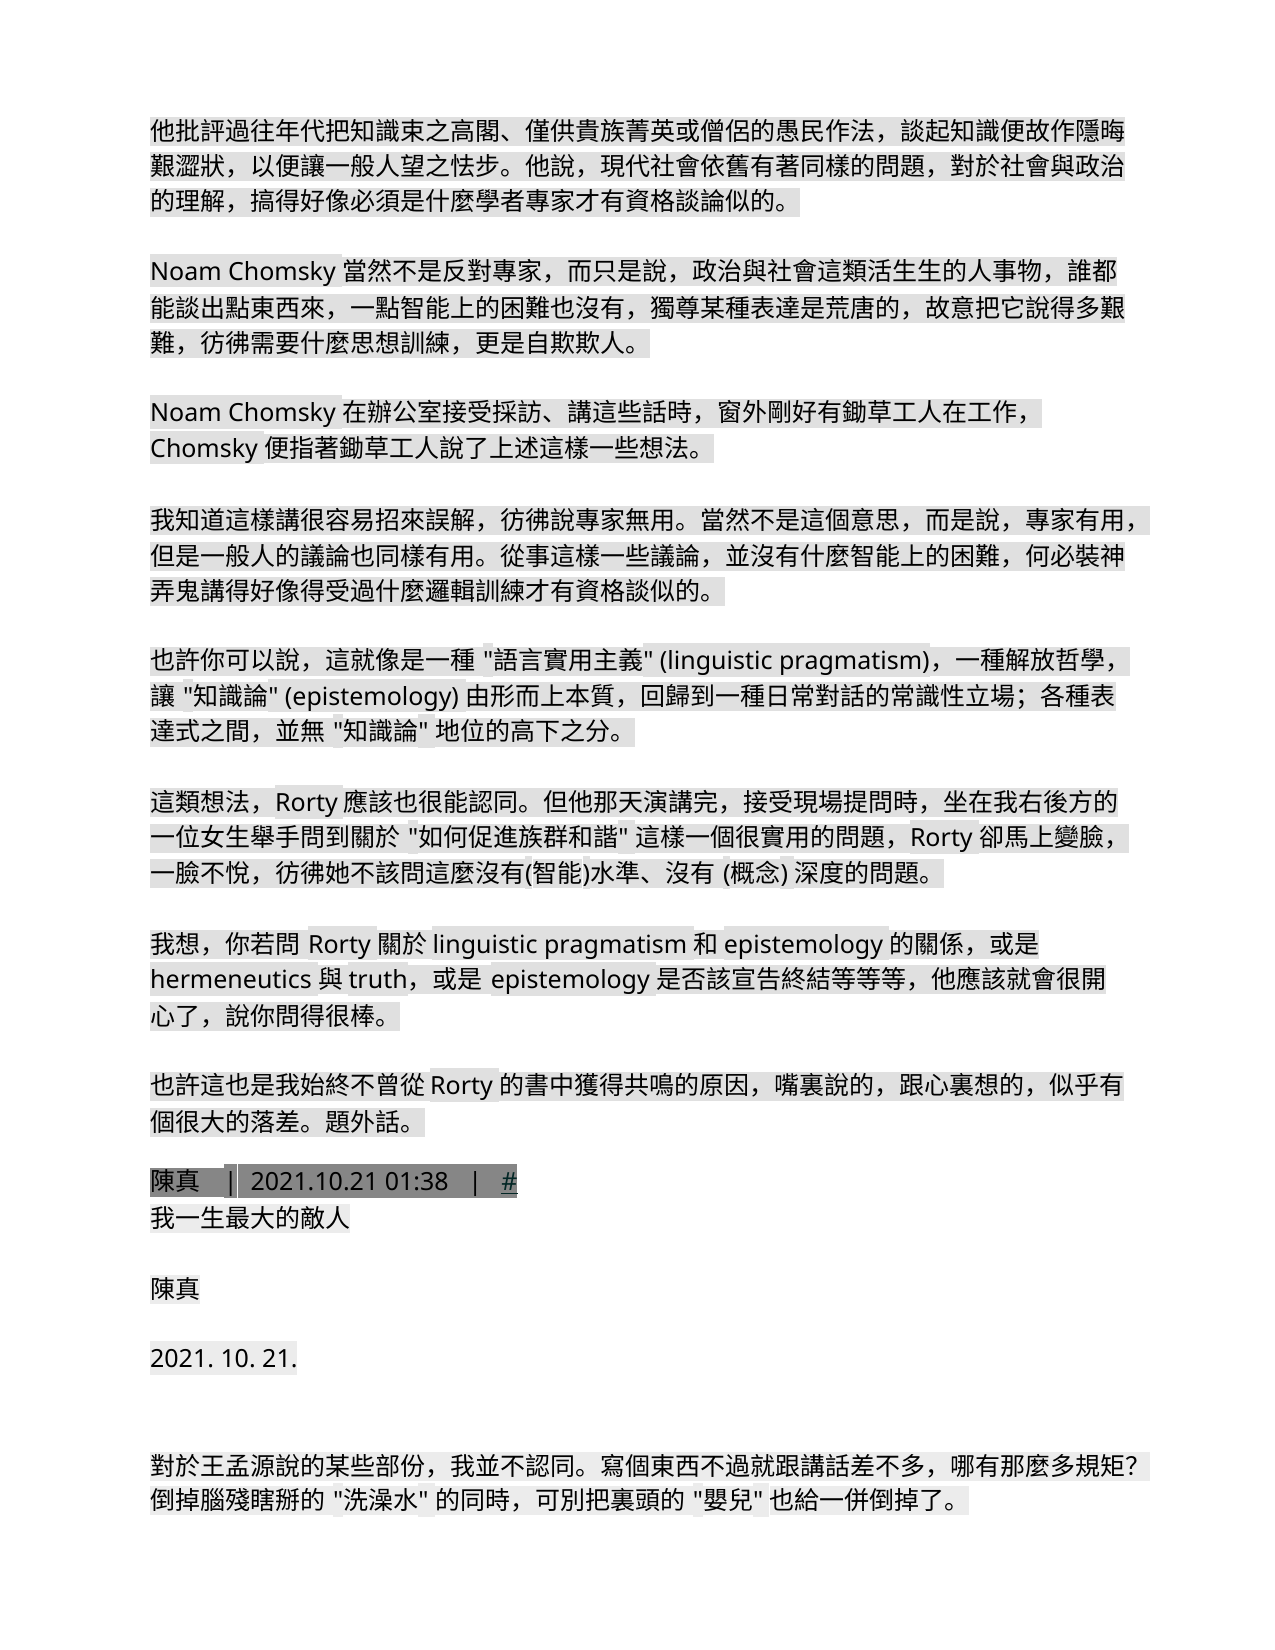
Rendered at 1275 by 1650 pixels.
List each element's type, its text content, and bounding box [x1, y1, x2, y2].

text 我一生最大的敵人 陳真 2021. 10. 21. 對於王孟源說的某些部份，我並不認同。寫個東西不過就跟講話差不多，哪有那麼多規矩？倒掉腦殘瞎掰的 "洗澡水" 的同時，可別把裏頭的 "嬰兒" 也給一併倒掉了。 就先這麼說吧。今天，如果我們是在進行一種 "學術性" 的哲學論證，那似乎就跟數學與邏輯幾乎沒兩樣了。但是，"幾乎" 沒兩樣，實際上還是兩樣，兩種截然不同的思維。一是演繹，一是推論或論證，差之毫釐，失之千里；演繹世界是沒有思考空間的，何況議論。 但是，那些真正偉大的哲學 (或說思想)，卻非如此，既非演繹，亦非推論與論證，當然，它也不是什麼意識流。許多時候，它比較像是一種描述，就像博物館解說員或傳教士那樣(維根斯坦對自己的哲學屬性的比喻)，透過各種隱喻、例子、想像或笑話等等等，以一種破破碎碎、片片斷斷的方式，進行描述與說服的工作，讓人們獲得一種觀看世界的 "眼光" (a way of seeing)，而非獲得某種特定觀點或意見。 更多時候，維根斯坦認為自己的千萬字哲學筆記不過就只是一個關乎 "個人痛苦" 的 "日記"。你想，哪個傻蛋寫日記會採取什麼推理與幾段式論證？ 一，明白了邏輯演繹。二，明白了哲學或思想之描述性與詩一般的隱喻屬性。三，明白了某種所謂學術語言(例如某些社會科學或分析性哲學) 的 "非因果關係性" 推論之論證 (argument)方式。四，明白了自然科學例如醫學、化學之歸納式實證方式(不必然為因果關係)。那麼，五呢？關於人事物的表達式呢？當然是一、二、三、四統統都行，anything goes！倘若硬要說只能採取哪一種表達式，那真的很反智，很荒唐。 其中，在我看來，理性程度最低，卻又往往自以為陳述了 "真理" 的一種表達式，便是第三種。簡單說就是論述兮兮。真的是傻到爆，因為實際上他根本不需要跑那些無謂的SOP(of Arguments)，照樣也能把想法說出來，而且能說得更多、更好且更具內涵。 許多時候，這樣一種論證方式不但不必要，甚且不可能，因為它背後儼然預設了一整套既定的假設，認定研究對象是一種線性的東西，而且就像火車車廂那樣，一節接一節。 但是，真理(truth)也好，真實(reality)也罷，恐怕不是長得像香腸那樣一條一條，更不用說往往深刻幽微難以言喻的思想，怎麼會長得一條一條的呢？上帝有這麼無能嗎？而且還很乖哦，每一條真理香腸之間，居然還互相約定好，採用某種通關密碼式的關係給連結起來。這樣一種世界觀或真理觀，我無法想像它會是真實的。 有些話寫過無數遍，我也不好意思再重覆講。簡單這麼說，概念是個網，是個家族，往無數不同方向交錯縱橫。真理或真實並不是長成一條一條像香腸的模樣。那比較像是一種自欺欺人的假設，透過某種幼稚的所謂推論，讓自己以為自己彷彿真的懂了什麼或發現了什麼。 傅科的歷史分析應該還頗具啟發性吧？但是你看，它跳躍，破碎而獨斷，哪需要什麼嚴謹的什麼幾段式論證？你看維根斯坦很推崇的"西方的沒落" (The Decline of the West)一書，Spengler 就像在訴說一個童話故事那樣，情節與情節之間，並非依據什麼幾段式論證而產生。 從另一個顯而易見的角度來看也一樣，那樣一種論證，不但不必要，甚且不可能。比方說，做為一個某種世界的 "圈內人"，你所理解的圈內人事物，難道真的是傻到從論證而來？那是 "人工腦" 的運作方式，不是人腦。 就比方說你談你的家人或小孩或親友們，在這個 "圈子" 中，你的一切 "知識" 或 "信念" (belief)，難道是從論證而來？而非透過漫長豐富的 "親知" 所得與經驗、證詞與直覺？ 特別是所謂政治，無非就是關乎世上一切人事物的總和，往往就像一種道德陳述或美學 "命題"，許多時候它甚至是一種命令句，表達一種願望，一種期待，乃至一種情緒或情感。 我並不是說那樣一種關於政治或社會的所謂論述(亦即第三種表達式)全然不可行。我只是說它理性程度並不高，而且往往難以適用活生生的世界，許多時候感覺真的是很傻逼。並不是因為說它說錯了什麼，而是因為那真的很傻，很幼稚；把想說的話，像個傻逼似的，故意繞一大圈，然後再裝模作樣地講出來，做出驚訝狀，彷彿經此一論證，經此繞一大圈，還真的 "發現" 了什麼似的。 其實你什麼也沒發現，你只是把早已存在的一己結論，裝神弄鬼地重新再說一遍而已。 曾經有個人去買鞋，忘了帶把尺，居然還跑回家拿。其實，他只要帶著自己的 "腳" 去買鞋就行了，但他卻硬要回家拿尺。事實上，他只需直接穿上鞋子試一試就行了，不需要先量一下尺寸，然後再根據尺寸來 "推論" 或 "論證" 出哪雙鞋才是 "真理"。 這些事說來話長，關乎某種語言的實證性，非常複雜，難以言盡。有興趣者，不妨參考Peter Winch 的書。 簡單說，表達式本身是無辜的，但是，什麼樣的 "語言"，就適用於什麼樣的世界；什麼樣的表達，就能說出何種屬性的想法。 表達式本身無辜，許多時候是關乎表達式的誤用。精神醫學也常有類似問題，明明是虛無飄渺的心靈概念與人際幽微，或是明明是具有實證意義的一個活生生的大腦與人體，卻引用不恰當的表達式，把生命與心靈之靈活豐盛與複雜及不可知，講得好像只是在談論一個手錶似的，滴滴答答根據某個機械原理在運作。 我對那些論述兮兮卻又不過只是不斷自我引用的所謂論證，總覺得很可笑，真的是傻到爆！那就好像十七世紀法國劇作家莫里哀(Molière) 的一齣戲所嘲笑的：一群醫生考官問考生說："請問安眠藥為何能讓人入睡啊？" 考生回答說："因為它會產生安眠作用啊。" 考官聽了很滿意，齊聲高歌說："答得好啊！答得妙！歡迎歡迎，歡迎加入醫界的行列！" 越說越遠了，回歸正題。 套句 "很維根斯坦" 的話來說，有多少種活著的方式，就有多少種表達式。如果說我這一生曾經企圖想要捍衛一些什麼，那麼，這就是了。如果我這一生，經常想要鬥爭一些什麼，那就是各種冒牌的、誤用與濫用的表達式。 對我來說，這很重要。也許那是因為身為一種異類，我對於存在的方式與空間特別在意；我若不被允許那樣說，那就意味著我根本也不被允許那樣活。鎖定某種表達式是很荒唐的。不但荒唐，而且卑鄙；不但卑鄙，而且低能。 希望有人能聽懂我對世界在咆哮一些什麼。如果不懂，不一定是因為你很笨，也許是因為 "你" 根本無此需求。 說穿了，一切文字都該有個主人，就連一道邏輯上必然成立的數學式子也該有個敘述它的主人。我沒法想像一道 "無主的" 命題或表達式。 齊克果講過一個例子，大約是說有個精神病人從 "瘋人院" 裏翻牆逃出，在街上走著，很怕被人發現他不正常又把他抓回去，於是盡量想表現得很正常。他心裏想，為了避免被人發現，我絕不能講出一些不正確的事，我得講出事實才行。 於是，當他看到地上有一顆球，靈機一動，於是逢人就大喊說："碰！地球是圓的！" "碰！地球在這裏！" "碰！地球是圓的！" 嘿嘿嘿，這下子沒有人能發現我腦子有病了吧。 他講的是事實沒錯，地球是圓的。地球當然在這裏，要不然要在哪裡？問題是，你光講出事實沒有用；當你對某個事實講個不停時，那不是發神經嗎？ 這故事告訴我們，光是說出事實沒有用，重要的是意義何在，而非事實本身。 齊克果有句話我很喜歡，維根斯坦也很喜歡。齊克果說："世上沒有真理，直到它被我所認知。" 重點就在於這個 "我" 字。什麼真理都一樣，得有個主人，你得跟你的語言文字或思想 "發生關係" 才行。 簡單說，我就是我的話語，我就是我的哲學，我就是我的電影，我就是我的政治。尼采說，"所有哲學全是自傳"。一如維根斯坦所說，"惟有回到家的人，才能說出真理"。"回到家" 差不多就是指的 "活出某種世界"；惟有當你活出那樣的世界，然後你才有可能說出關乎那個世界的真理，說出關乎那個世界的語言。 這時候，一切話語文字或思想方才取得它應有的意義，否則其實就只是像那個逢人不斷訴說 "碰！地球是圓的！" 的病人那樣，不知所云。表面上，我們彷彿聽得懂他在說什麼，但實際上卻缺乏意義。 這類話題，心之所繫，永遠講不完，只能打住。而且，當話語性質不對，難以言宣。 總之，胡說八道的人有福了，天國是他們的。我不為傳播真理而來，而為胡說八道而來。我不知道真理是什麼，也不怎麼感興趣，但我對於 "如何" 親近它感覺有點意思。 就跟鬼一樣，我無意於訴說任何一隻鬼，但我總想弄清楚鬼魂的世界，找到一把可以與之親近的鑰匙。 詩般語言，知者無罪，不知者方才有罪；把詩詞、把胡說八道、把浮想聯翩當成呈堂證供，是會讓法官抓狂的。那是政客的玩法，不是詩人的原罪。 Emir Kusturica 說，他 "這輩子最大的敵人就是naturalism"。什麼是naturalism？簡單說就是把原本幽微難測、混沌說不清的，講得滴滴答答，講得纖毫畢露，講得好像真的一樣。 此言甚是，我心亦然。 [150, 1198, 1125, 1552]
text 陳真 | 2021.10.21 01:38 | # [150, 1162, 1125, 1198]
text 我一生最大的敵人(2)：捍衛常識與日常語言 陳真 2021. 10. 22. 系上有一年邀請 Richard Rorty 來演講，大概差不多20年前了。Rorty 是當代美國最著名的哲學家之一(2007年過世)，聽眾很多，塞爆劍橋某個可以容納近千人的大講堂。我因為晚到，被迫只好坐到第一排。近距離觀看一個人的微妙神情，比起閱讀對方寫的東西，許多時候似乎更能了解其人其思。 那天演講，他講了些什麼我不太記得了，好像是講後現代、後哲學之類。但我記得他講到Peter Singer的 "動物解放" 一書，"面露不屑" 地說 (我坐第一排，所以他的表情我看得很清楚)，他認為Peter Singer做那些有關動物權或動物福利的 "論證" 並沒有什麼說服力。Rorty說，說服他的，並不是那些空洞貧乏的理性論證，而是Singer書中那些動物受苦的可悲圖片。 表面上，Rorty 的許多想法跟我十分接近，但我事實上完全沒有受到他任何一絲的影響。雖然我們不是什麼英雄，但也只能說是 "所見略同"，同樣都是從維根斯坦那邊受到某種啟發，比方說 "意義即使用"，反對本質論、基礎論；語言只要能說得通就好，有用最重要；用途之所在，意義之所在。 簡單說，不管有多少種表達式，日常語言最重要；只要會講話，就會寫東西，表達並不難，哪需要什麼幾段式推論？太矯情了吧？我寫這些通俗文字寫這麼多，別說什麼三段推論，就連一段也沒有。許多時候，我都是直接開示比較快，畢竟我對於政治與社會所知之一切，從來都不是什麼邏輯推論而來。這跟邏輯推論根本扯不上關係。 至於所謂思想或哲學，最終也不過就只是回到一種常識性的立場，而不是依據什麼玄妙艱澀的邏輯結構或形而上本質來形成一個個信念。 Noam Chomsky 的 "學術思想" 夠艱深了吧。論智能，羅素與維根斯坦及愛因斯坦以來，恐怕無出其右。但他說，他很訝異一般人居然連足球比賽那麼複雜的規則都能侃侃而談。他說，評論政治或理解國際局勢，所需要的智能或表達能力，絕不會比理解足球賽規則更艱難。 他批評過往年代把知識束之高閣、僅供貴族菁英或僧侶的愚民作法，談起知識便故作隱晦艱澀狀，以便讓一般人望之怯步。他說，現代社會依舊有著同樣的問題，對於社會與政治的理解，搞得好像必須是什麼學者專家才有資格談論似的。 Noam Chomsky 當然不是反對專家，而只是說，政治與社會這類活生生的人事物，誰都能談出點東西來，一點智能上的困難也沒有，獨尊某種表達是荒唐的，故意把它說得多艱難，彷彿需要什麼思想訓練，更是自欺欺人。 Noam Chomsky 在辦公室接受採訪、講這些話時，窗外剛好有鋤草工人在工作，Chomsky 便指著鋤草工人說了上述這樣一些想法。 我知道這樣講很容易招來誤解，彷彿說專家無用。當然不是這個意思，而是說，專家有用，但是一般人的議論也同樣有用。從事這樣一些議論，並沒有什麼智能上的困難，何必裝神弄鬼講得好像得受過什麼邏輯訓練才有資格談似的。 也許你可以說，這就像是一種 "語言實用主義" (linguistic pragmatism)，一種解放哲學，讓 "知識論" (epistemology) 由形而上本質，回歸到一種日常對話的常識性立場；各種表達式之間，並無 "知識論" 地位的高下之分。 這類想法，Rorty應該也很能認同。但他那天演講完，接受現場提問時，坐在我右後方的一位女生舉手問到關於 "如何促進族群和諧" 這樣一個很實用的問題，Rorty 卻馬上變臉，一臉不悅，彷彿她不該問這麼沒有(智能)水準、沒有 (概念) 深度的問題。 我想，你若問 Rorty 關於linguistic pragmatism 和epistemology 的關係，或是hermeneutics 與truth，或是 epistemology 是否該宣告終結等等等，他應該就會很開心了，說你問得很棒。 也許這也是我始終不曾從Rorty 的書中獲得共鳴的原因，嘴裏說的，跟心裏想的，似乎有個很大的落差。題外話。 [150, 75, 1125, 1137]
